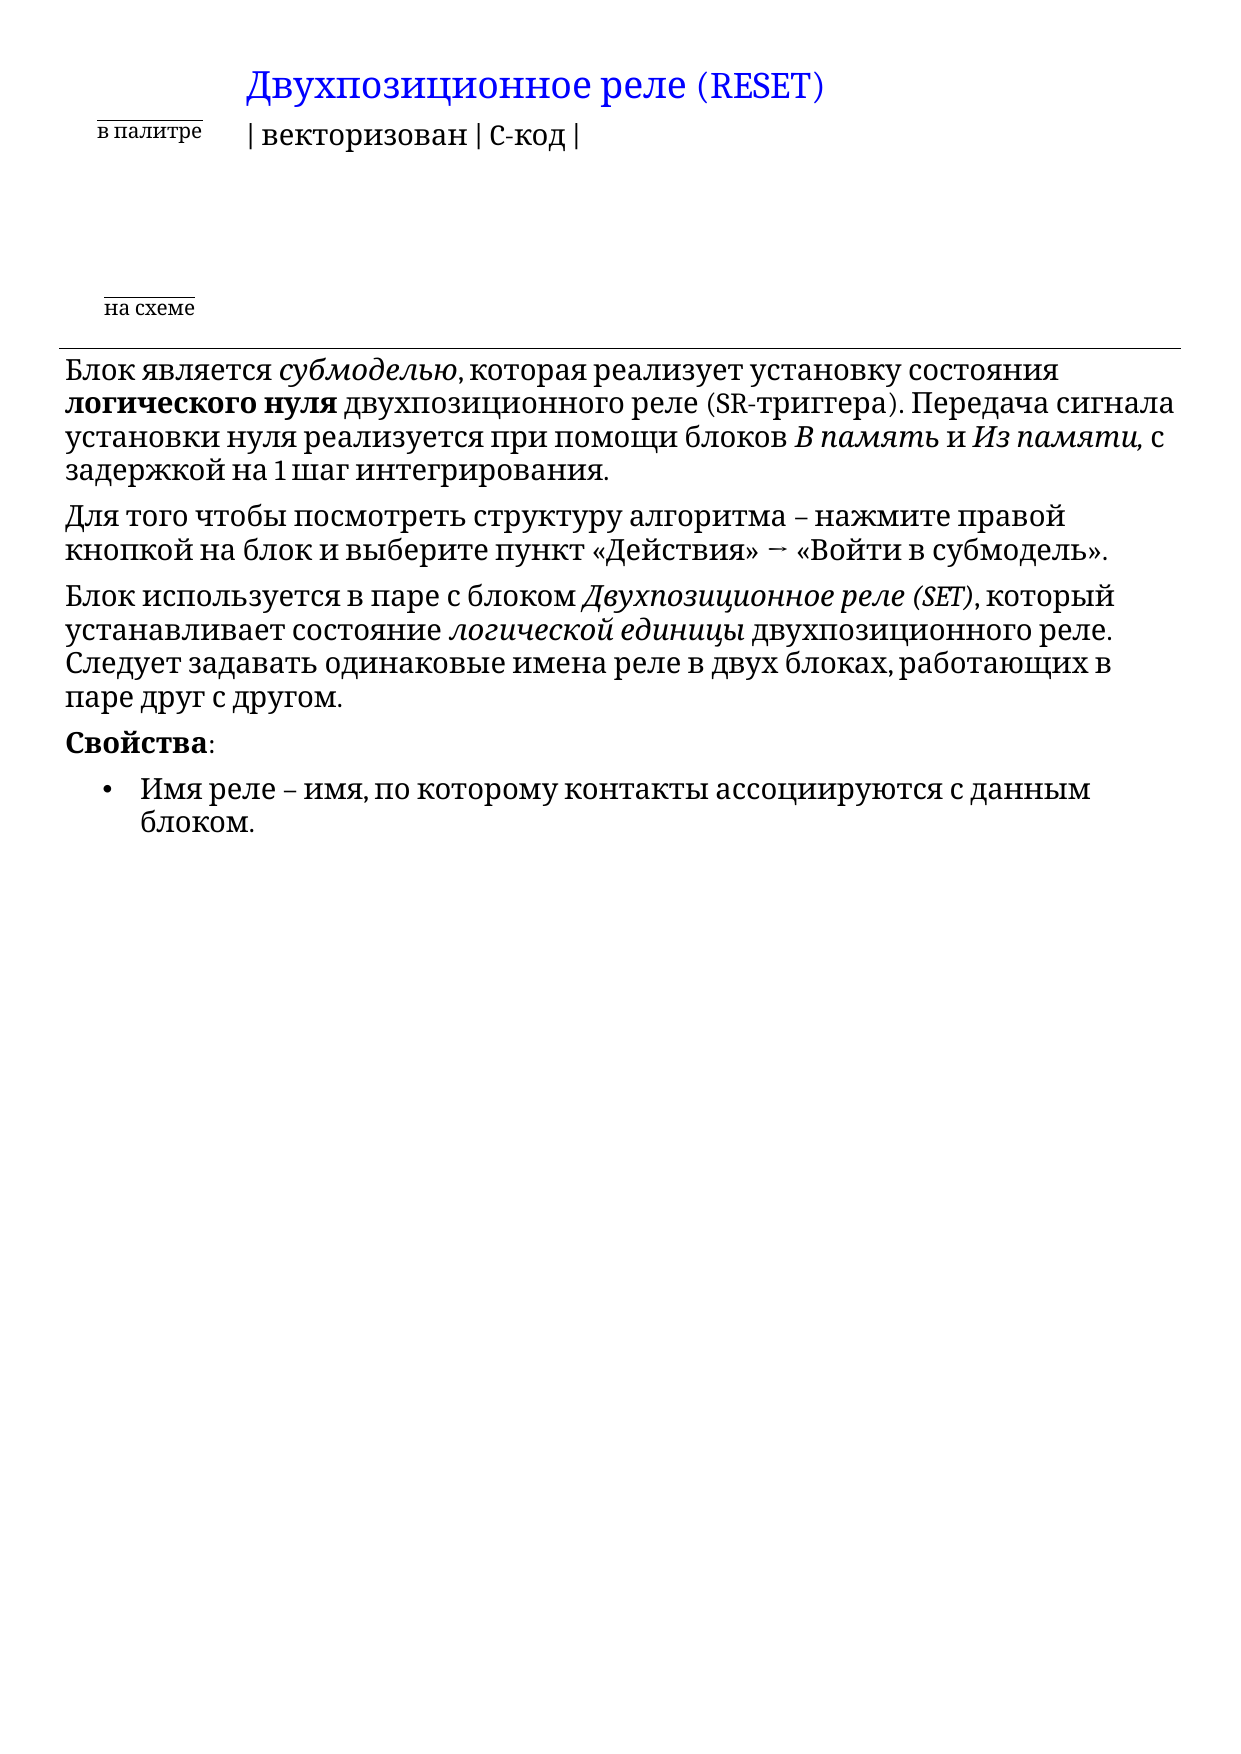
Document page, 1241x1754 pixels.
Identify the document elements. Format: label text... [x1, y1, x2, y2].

table_header Двухпозиционное реле (RESET) [240, 59, 1181, 114]
table_cell [59, 171, 240, 291]
table_header [59, 59, 240, 114]
table_cell | векторизован | C-код | [240, 114, 1181, 171]
table_cell [240, 171, 1181, 291]
table_cell [240, 291, 1181, 348]
table_cell в палитре [59, 114, 240, 171]
table_cell на схеме [59, 291, 240, 348]
table_cell Блок является субмоделью, которая реализует установку состояния логического нуля двухпозиционного реле (SR-триггера). Передача сигнала установки нуля реализуется при помощи блоков В память и Из памяти, с задержкой на 1 шаг интегрирования. Для того чтобы посмотреть структуру алгоритма – нажмите правой кнопкой на блок и выберите пункт «Действия» → «Войти в субмодель». Блок используется в паре с блоком Двухпозиционное реле (SET), который устанавливает состояние логической единицы двухпозиционного реле. Следует задавать одинаковые имена реле в двух блоках, работающих в паре друг с другом. Свойства: Имя реле – имя, по которому контакты ассоциируются с данным блоком. [59, 349, 1181, 858]
